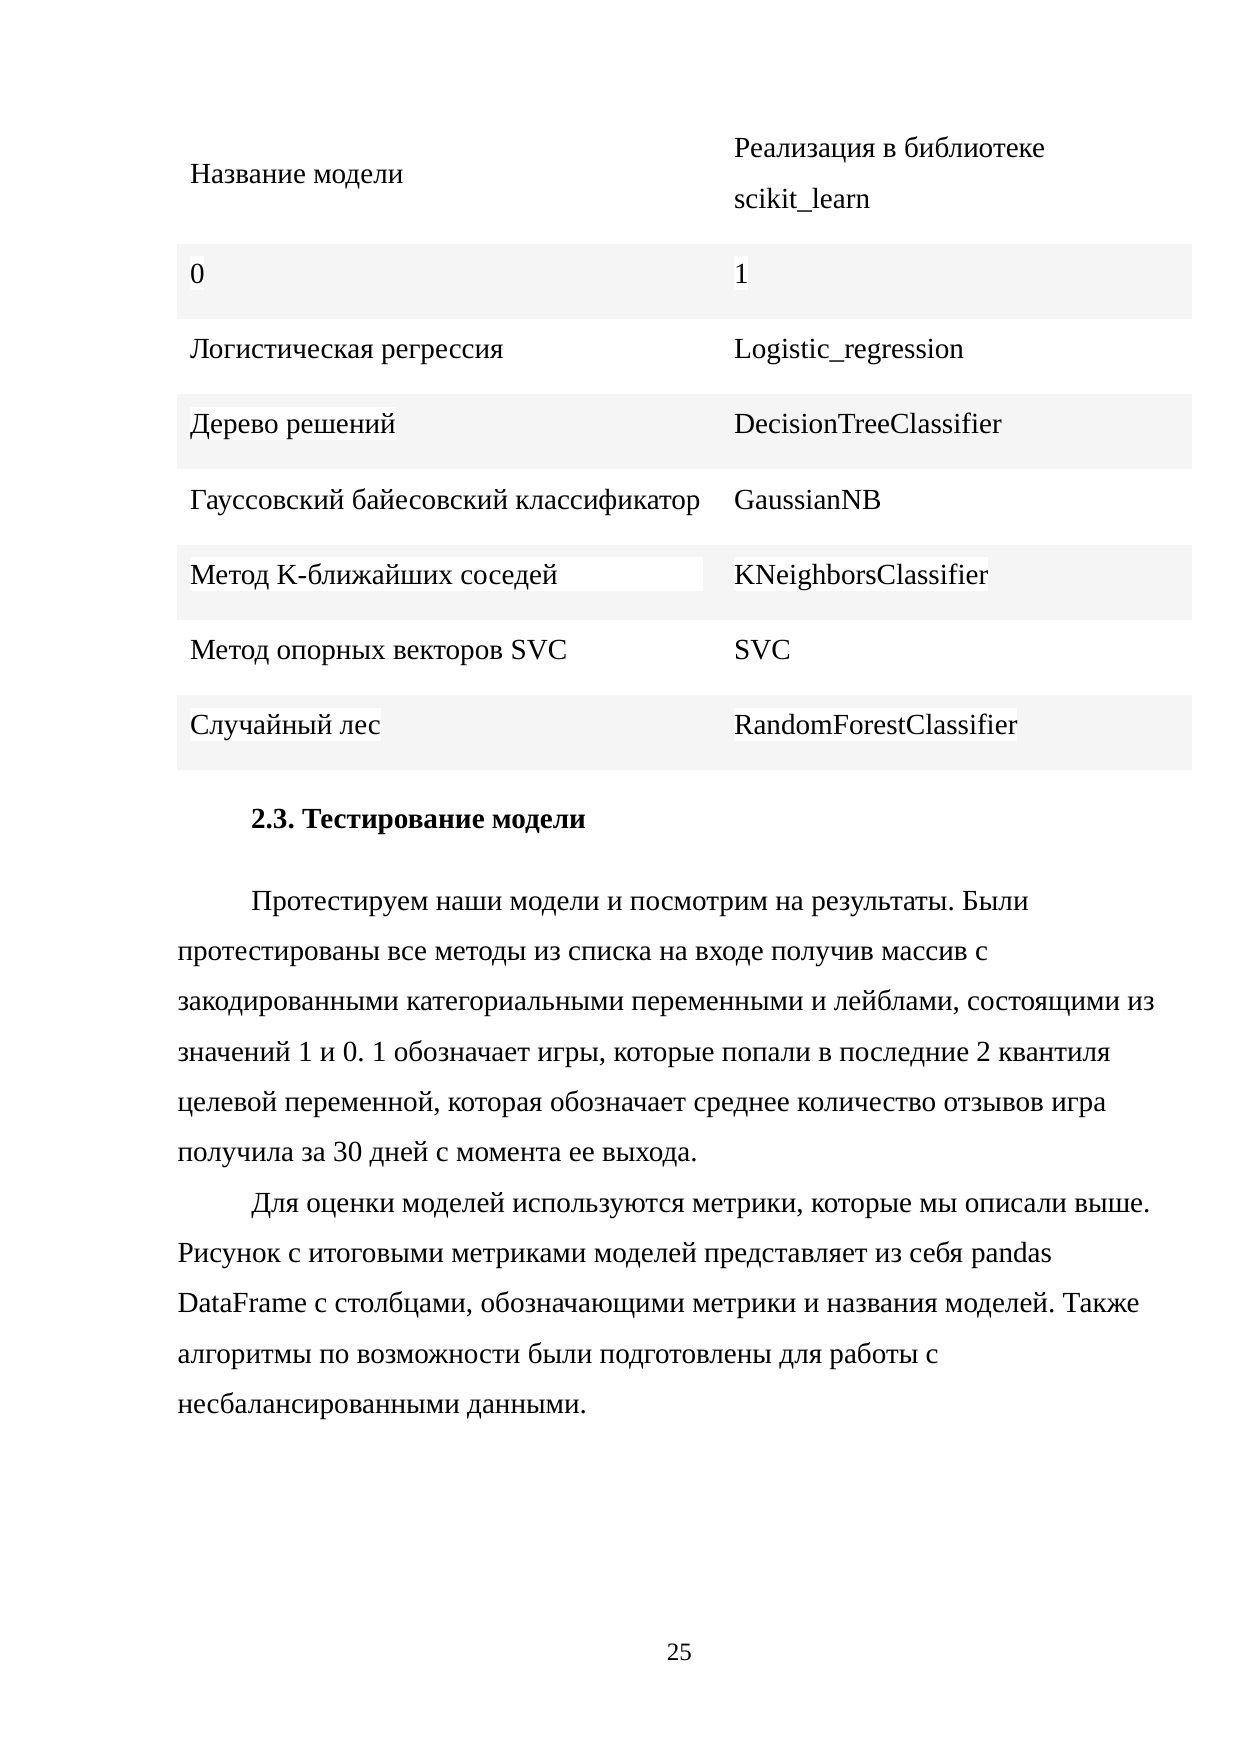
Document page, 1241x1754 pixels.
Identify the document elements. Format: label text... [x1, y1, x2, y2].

table_cell Гауссовский байесовский классификатор [177, 469, 721, 544]
table_cell KNeighborsClassifier [721, 545, 1192, 620]
subtitle 2.3. Тестирование модели [214, 801, 1181, 835]
table_cell DecisionTreeClassifier [721, 394, 1192, 469]
table_cell Случайный лес [177, 695, 721, 770]
table_cell Logistic_regression [721, 319, 1192, 394]
table_cell Метод K-ближайших соседей [177, 545, 721, 620]
table_cell 0 [177, 244, 721, 319]
table_header Название модели [177, 118, 721, 244]
text Протестируем наши модели и посмотрим на результаты. Были протестированы все методы из списка на входе получив массив с закодированными категориальными переменными и лейблами, состоящими из значений 1 и 0. 1 обозначает игры, которые попали в последние 2 квантиля целевой переменной, которая обозначает среднее количество отзывов игра получила за 30 дней с момента ее выхода. [177, 883, 1181, 1168]
table_cell GaussianNB [721, 469, 1192, 544]
table_cell Метод опорных векторов SVC [177, 620, 721, 695]
table_cell SVC [721, 620, 1192, 695]
table_header Реализация в библиотеке scikit_learn [721, 118, 1192, 244]
table_cell RandomForestClassifier [721, 695, 1192, 770]
table_cell 1 [721, 244, 1192, 319]
table_cell Логистическая регрессия [177, 319, 721, 394]
text Для оценки моделей используются метрики, которые мы описали выше. Рисунок с итоговыми метриками моделей представляет из себя pandas DataFrame с столбцами, обозначающими метрики и названия моделей. Также алгоритмы по возможности были подготовлены для работы с несбалансированными данными. [177, 1185, 1181, 1419]
table_cell Дерево решений [177, 394, 721, 469]
